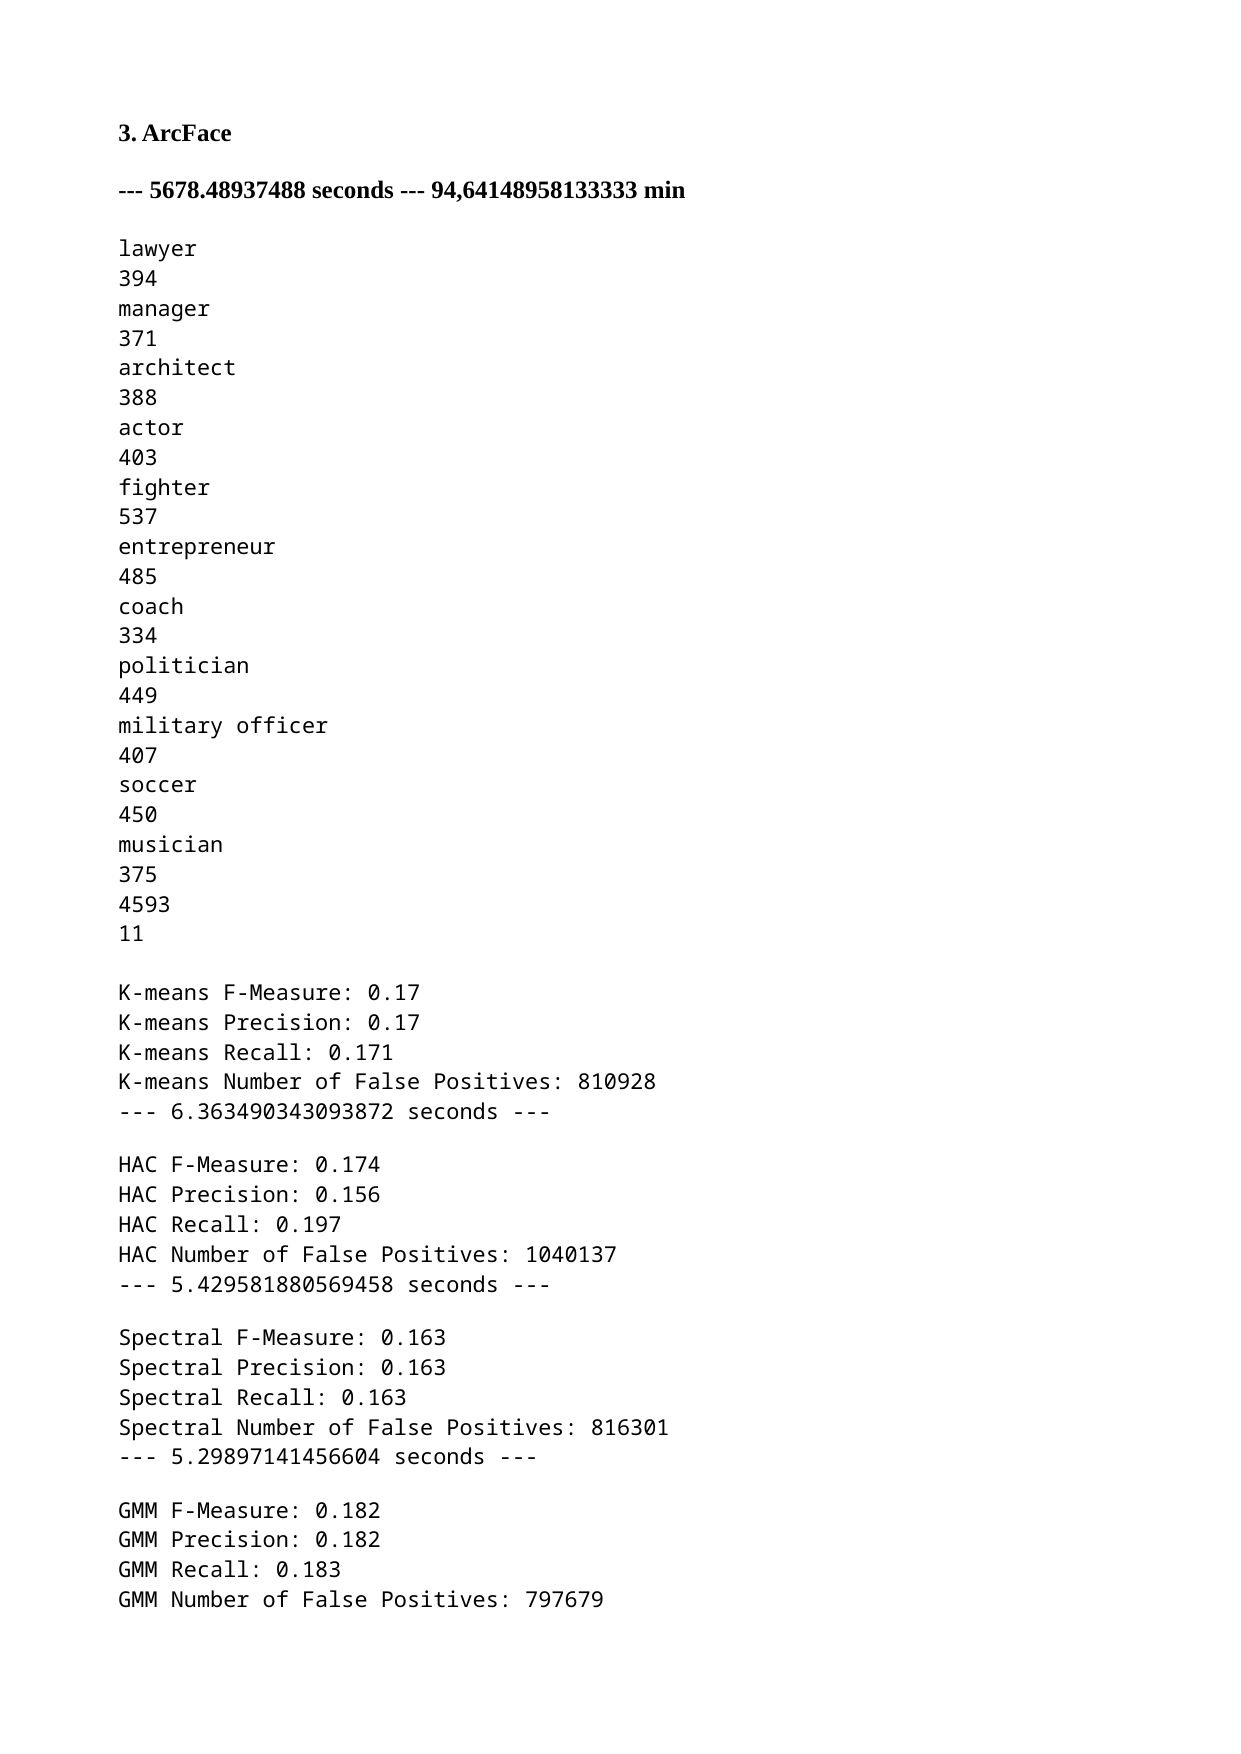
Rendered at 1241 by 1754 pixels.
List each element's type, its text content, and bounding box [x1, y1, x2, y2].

text HAC Number of False Positives: 1040137 [118, 1239, 1122, 1269]
text Spectral Recall: 0.163 [118, 1382, 1122, 1411]
text 4593 [118, 888, 1122, 918]
text entrepreneur [118, 531, 1122, 561]
text HAC Precision: 0.156 [118, 1179, 1122, 1209]
text K-means Recall: 0.171 [118, 1036, 1122, 1066]
text GMM Recall: 0.183 [118, 1554, 1122, 1584]
text --- 5.429581880569458 seconds --- [118, 1269, 1122, 1298]
text GMM Precision: 0.182 [118, 1524, 1122, 1554]
text GMM F-Measure: 0.182 [118, 1495, 1122, 1524]
text 334 [118, 620, 1122, 650]
text 449 [118, 680, 1122, 710]
text 407 [118, 739, 1122, 769]
text fighter [118, 471, 1122, 501]
text soccer [118, 769, 1122, 799]
text 3. ArcFace [118, 118, 1122, 147]
text 375 [118, 859, 1122, 888]
text K-means Number of False Positives: 810928 [118, 1066, 1122, 1096]
text coach [118, 591, 1122, 620]
text 485 [118, 561, 1122, 591]
text musician [118, 829, 1122, 859]
text K-means F-Measure: 0.17 [118, 977, 1122, 1007]
text 388 [118, 382, 1122, 412]
text lawyer [118, 233, 1122, 263]
text HAC F-Measure: 0.174 [118, 1149, 1122, 1179]
text K-means Precision: 0.17 [118, 1007, 1122, 1036]
text --- 5.29897141456604 seconds --- [118, 1441, 1122, 1471]
text architect [118, 352, 1122, 382]
text military officer [118, 710, 1122, 739]
text Spectral Precision: 0.163 [118, 1352, 1122, 1382]
text --- 6.363490343093872 seconds --- [118, 1096, 1122, 1126]
text Spectral Number of False Positives: 816301 [118, 1411, 1122, 1441]
text GMM Number of False Positives: 797679 [118, 1584, 1122, 1614]
text 371 [118, 322, 1122, 352]
text Spectral F-Measure: 0.163 [118, 1322, 1122, 1352]
text 11 [118, 918, 1122, 948]
text 450 [118, 799, 1122, 829]
text 537 [118, 501, 1122, 531]
text HAC Recall: 0.197 [118, 1209, 1122, 1239]
text politician [118, 650, 1122, 680]
text 403 [118, 442, 1122, 471]
text --- 5678.48937488 seconds --- 94,64148958133333 min [118, 176, 1122, 204]
text manager [118, 293, 1122, 322]
text actor [118, 412, 1122, 442]
text 394 [118, 263, 1122, 293]
